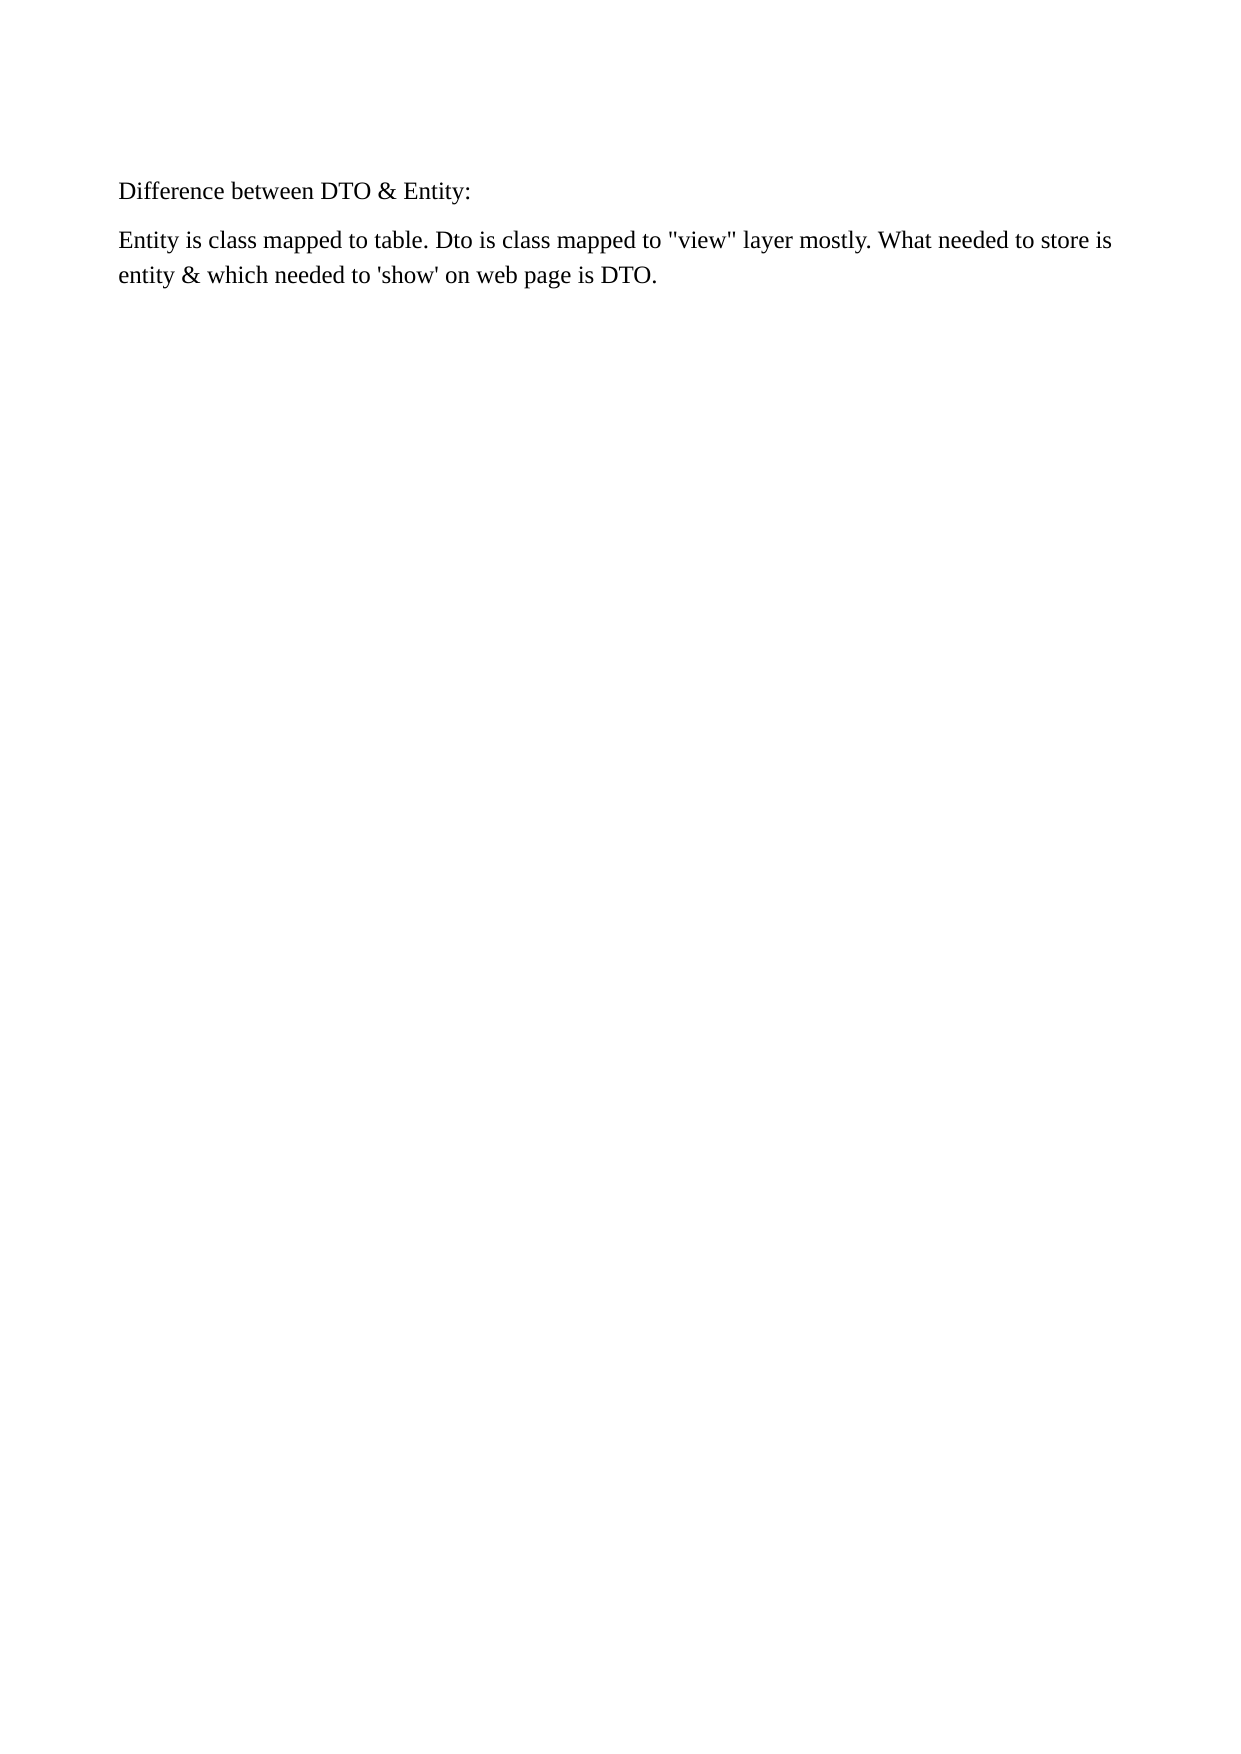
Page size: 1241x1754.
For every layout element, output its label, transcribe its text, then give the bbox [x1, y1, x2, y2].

text Difference between DTO & Entity: [118, 176, 1122, 205]
text Entity is class mapped to table. Dto is class mapped to "view" layer mostly. What needed to store is entity & which needed to 'show' on web page is DTO. [118, 225, 1122, 289]
